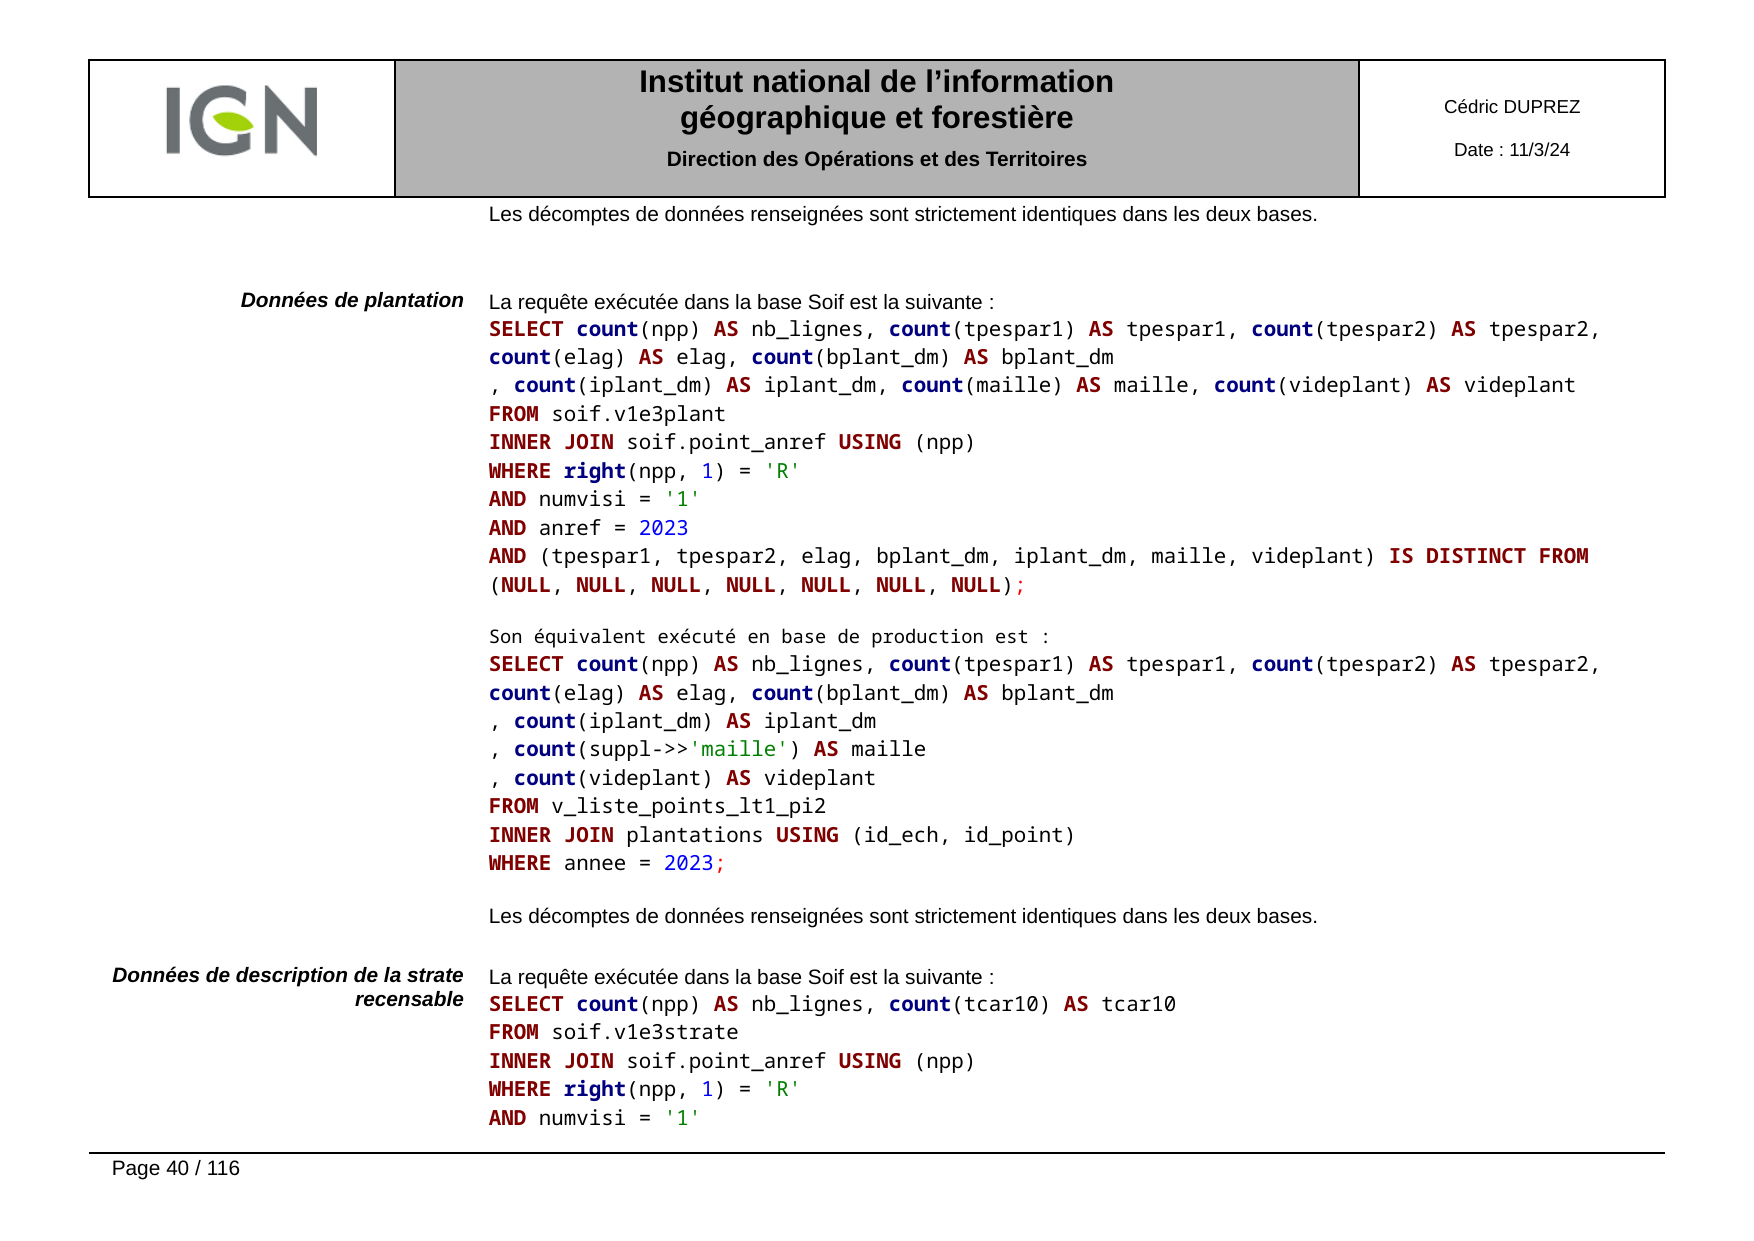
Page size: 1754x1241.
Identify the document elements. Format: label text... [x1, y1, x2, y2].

table_cell Données de plantation [89, 286, 483, 962]
table_cell Les décomptes de données renseignées sont strictement identiques dans les deux bases. [483, 198, 1665, 286]
table_cell La requête exécutée dans la base Soif est la suivante : SELECT count(npp) AS nb_lignes, count(tcar10) AS tcar10 FROM soif.v1e3strate INNER JOIN soif.point_anref USING (npp) WHERE right(npp, 1) = 'R' AND numvisi = '1' [483, 962, 1665, 1137]
picture [141, 62, 343, 180]
table_cell [89, 198, 483, 286]
table_cell La requête exécutée dans la base Soif est la suivante : SELECT count(npp) AS nb_lignes, count(tpespar1) AS tpespar1, count(tpespar2) AS tpespar2, count(elag) AS elag, count(bplant_dm) AS bplant_dm , count(iplant_dm) AS iplant_dm, count(maille) AS maille, count(videplant) AS videplant FROM soif.v1e3plant INNER JOIN soif.point_anref USING (npp) WHERE right(npp, 1) = 'R' AND numvisi = '1' AND anref = 2023 AND (tpespar1, tpespar2, elag, bplant_dm, iplant_dm, maille, videplant) IS DISTINCT FROM (NULL, NULL, NULL, NULL, NULL, NULL, NULL); Son équivalent exécuté en base de production est : SELECT count(npp) AS nb_lignes, count(tpespar1) AS tpespar1, count(tpespar2) AS tpespar2, count(elag) AS elag, count(bplant_dm) AS bplant_dm , count(iplant_dm) AS iplant_dm , count(suppl->>'maille') AS maille , count(videplant) AS videplant FROM v_liste_points_lt1_pi2 INNER JOIN plantations USING (id_ech, id_point) WHERE annee = 2023; Les décomptes de données renseignées sont strictement identiques dans les deux bases. [483, 286, 1665, 962]
table_cell Données de description de la strate recensable [89, 962, 483, 1137]
